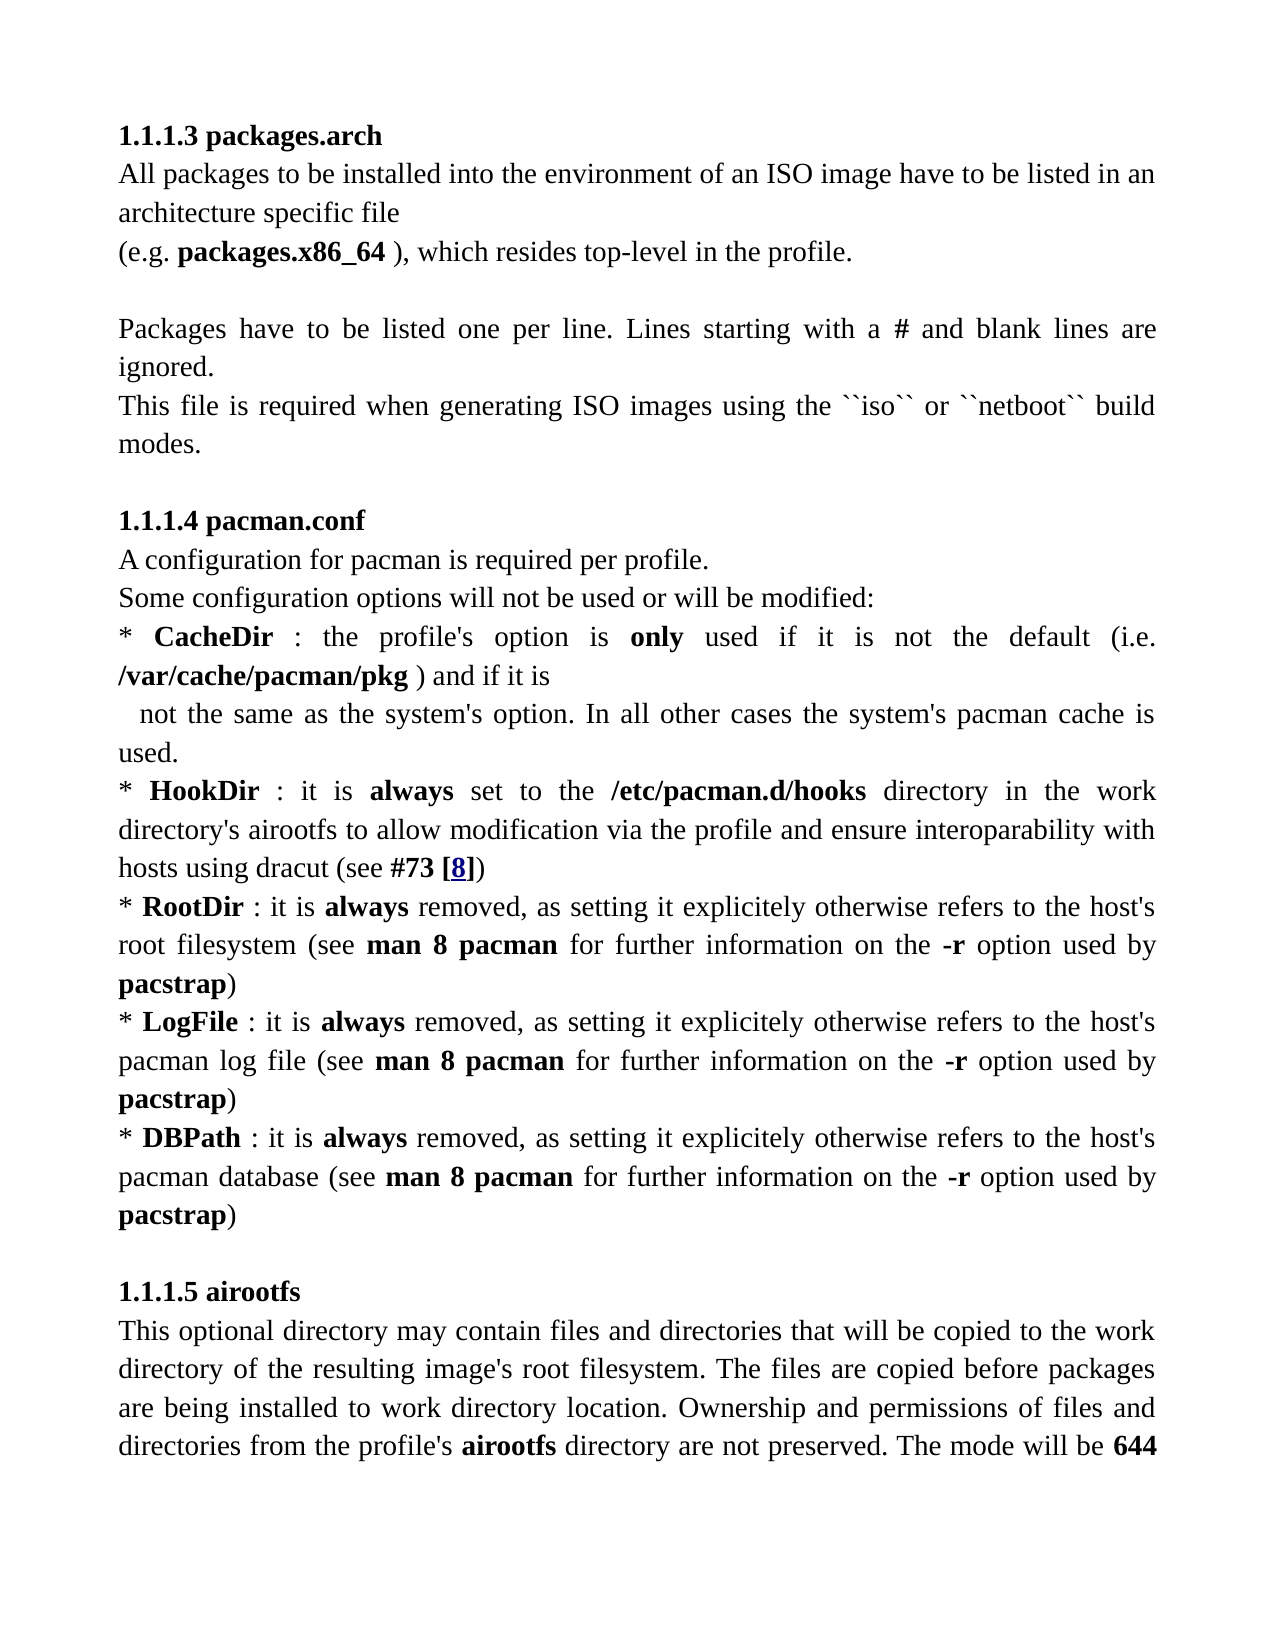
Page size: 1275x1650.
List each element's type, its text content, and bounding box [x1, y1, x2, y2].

text Some configuration options will not be used or will be modified: [118, 581, 1157, 614]
text * CacheDir : the profile's option is only used if it is not the default (i.e. /var/cache/pacman/pkg ) and if it is [118, 619, 1157, 691]
text A configuration for pacman is required per profile. [118, 542, 1157, 576]
text (e.g. packages.x86_64 ), which resides top-level in the profile. [118, 234, 1157, 267]
text Packages have to be listed one per line. Lines starting with a # and blank lines are ignored. [118, 311, 1157, 383]
text * RootDir : it is always removed, as setting it explicitely otherwise refers to the host's root filesystem (see man 8 pacman for further information on the -r option used by pacstrap) [118, 889, 1157, 999]
text not the same as the system's option. In all other cases the system's pacman cache is used. [118, 696, 1157, 768]
text All packages to be installed into the environment of an ISO image have to be listed in an architecture specific file [118, 157, 1157, 229]
text * LogFile : it is always removed, as setting it explicitely otherwise refers to the host's pacman log file (see man 8 pacman for further information on the -r option used by pacstrap) [118, 1004, 1157, 1115]
text 1.1.1.5 airootfs [118, 1274, 1157, 1308]
text 1.1.1.3 packages.arch [118, 118, 1157, 152]
text This optional directory may contain files and directories that will be copied to the work directory of the resulting image's root filesystem. The files are copied before packages are being installed to work directory location. Ownership and permissions of files and directories from the profile's airootfs directory are not preserved. The mode will be 644 [118, 1313, 1157, 1462]
text * HookDir : it is always set to the /etc/pacman.d/hooks directory in the work directory's airootfs to allow modification via the profile and ensure interoparability with hosts using dracut (see #73 [8]) [118, 773, 1157, 884]
text This file is required when generating ISO images using the ``iso`` or ``netboot`` build modes. [118, 388, 1157, 460]
text * DBPath : it is always removed, as setting it explicitely otherwise refers to the host's pacman database (see man 8 pacman for further information on the -r option used by pacstrap) [118, 1120, 1157, 1231]
text 1.1.1.4 pacman.conf [118, 503, 1157, 537]
